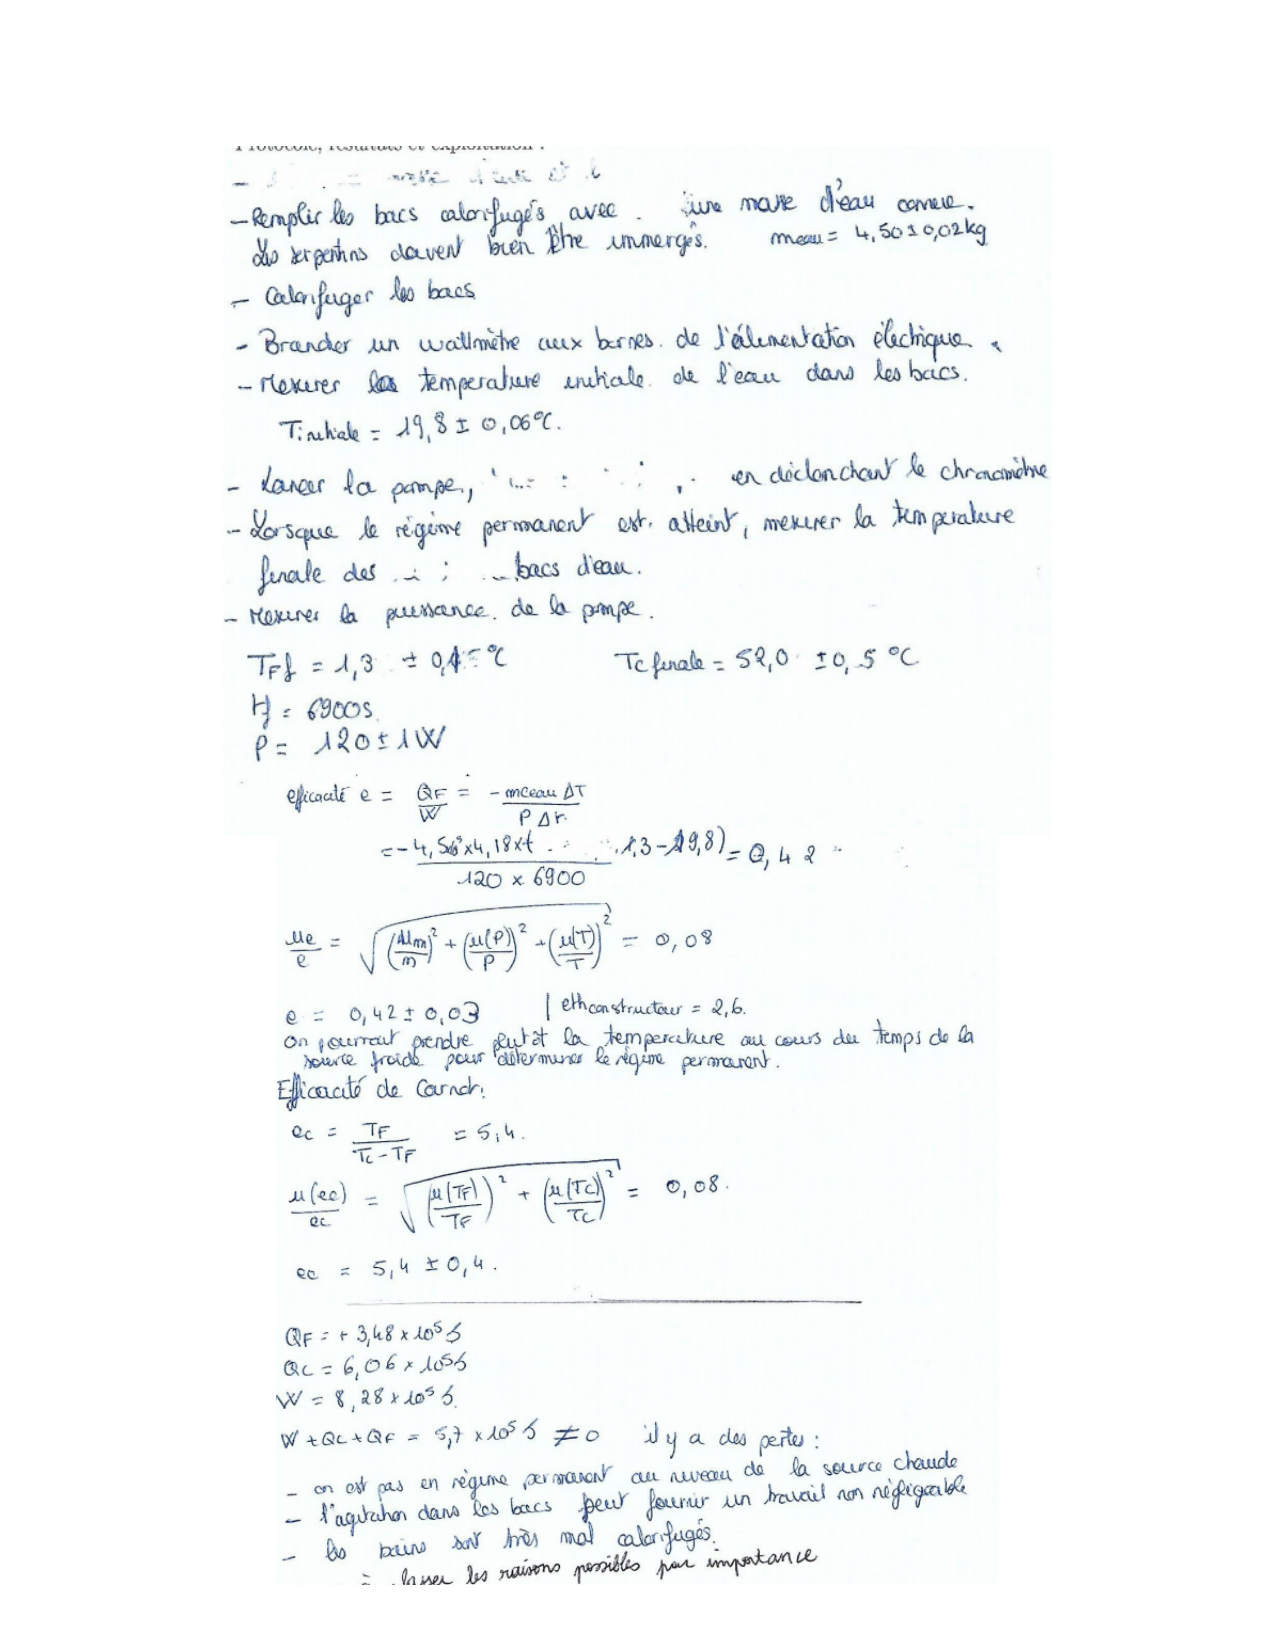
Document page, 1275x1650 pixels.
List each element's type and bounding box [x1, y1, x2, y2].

picture [222, 146, 1053, 1585]
